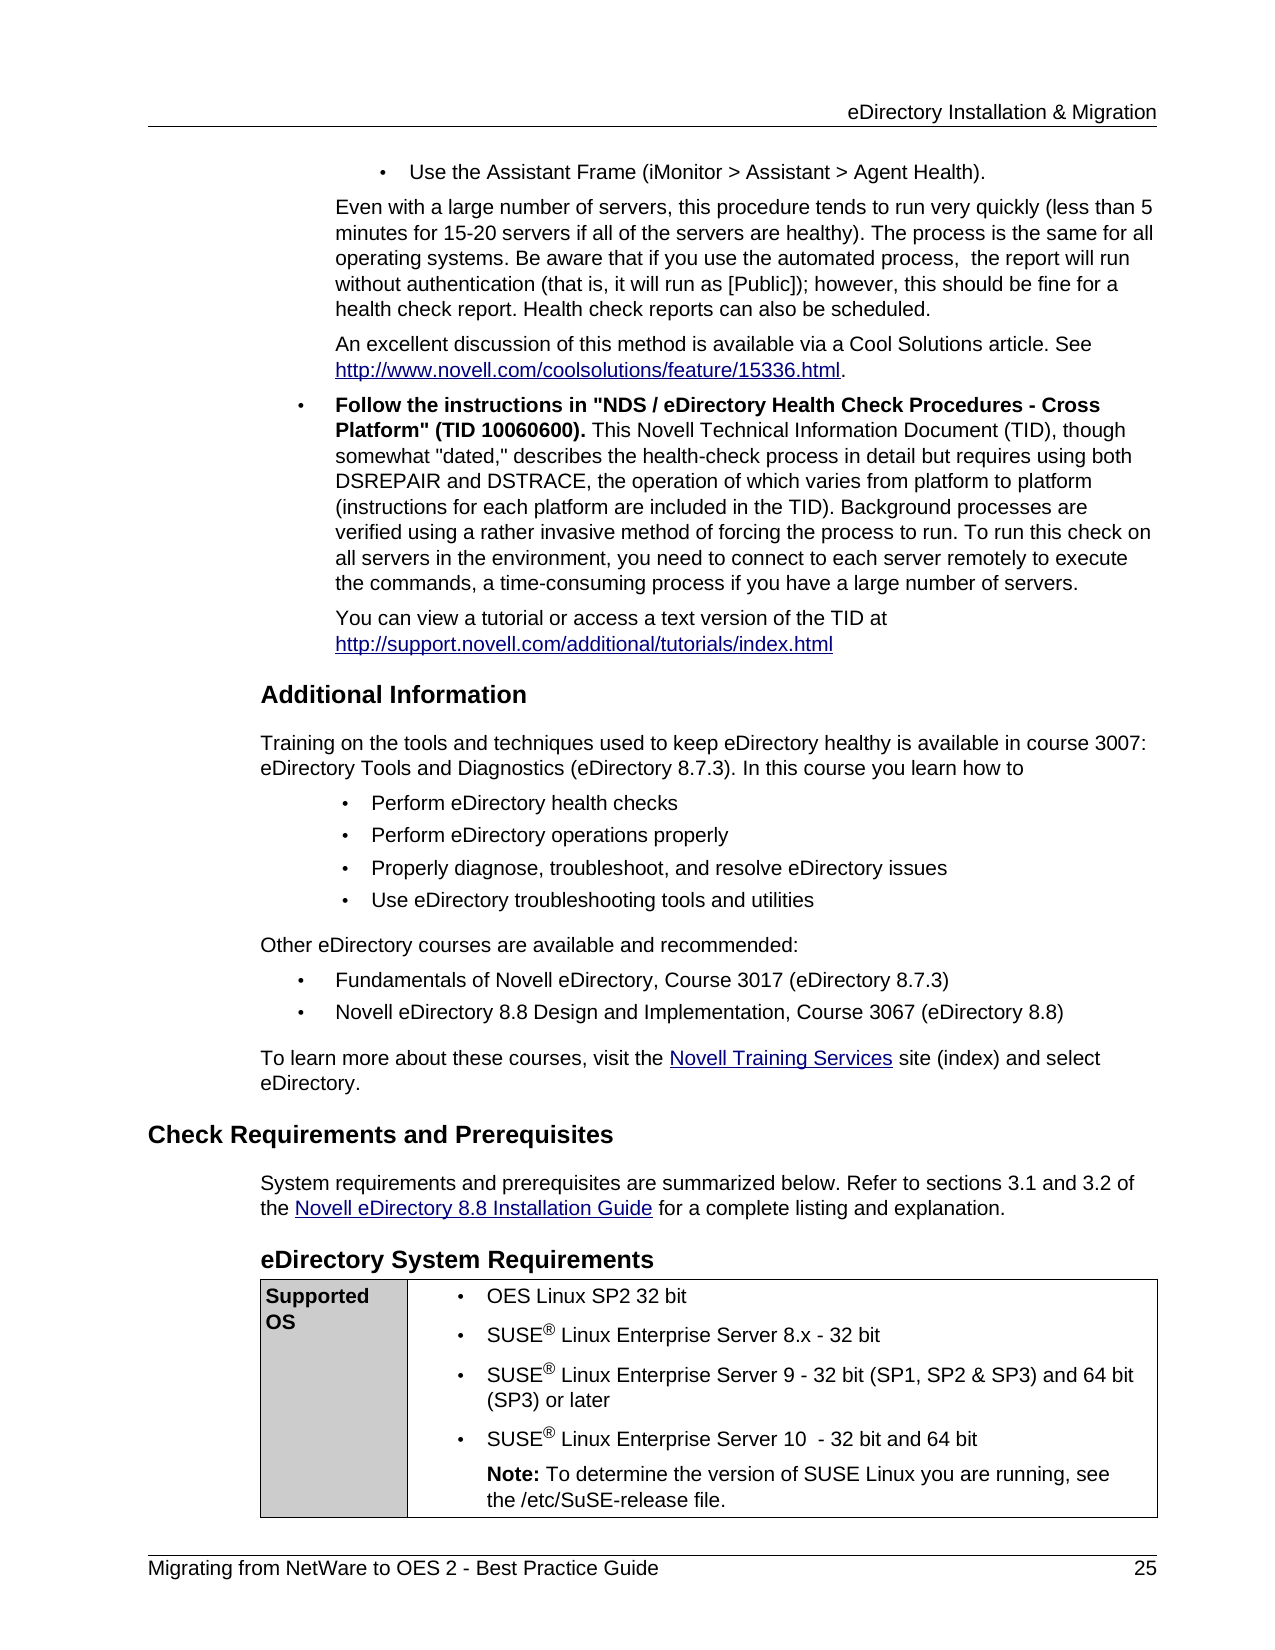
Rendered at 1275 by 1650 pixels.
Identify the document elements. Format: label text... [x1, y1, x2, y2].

list Perform eDirectory health checks [342, 792, 1157, 815]
table_header OES Linux SP2 32 bit SUSE® Linux Enterprise Server 8.x - 32 bit SUSE® Linux Enterprise Server 9 - 32 bit (SP1, SP2 & SP3) and 64 bit (SP3) or later SUSE® Linux Enterprise Server 10 - 32 bit and 64 bit Note: To determine the version of SUSE Linux you are running, see the /etc/SuSE-release file. [408, 1280, 1157, 1517]
list Follow the instructions in "NDS / eDirectory Health Check Procedures - Cross Platform" (TID 10060600). This Novell Technical Information Document (TID), though somewhat "dated," describes the health-check process in detail but requires using both DSREPAIR and DSTRACE, the operation of which varies from platform to platform (instructions for each platform are included in the TID). Background processes are verified using a rather invasive method of forcing the process to run. To run this check on all servers in the environment, you need to connect to each server remotely to execute the commands, a time-consuming process if you have a large number of servers. [298, 393, 1157, 595]
text Even with a large number of servers, this procedure tends to run very quickly (less than 5 minutes for 15-20 servers if all of the servers are healthy). The process is the same for all operating systems. Be aware that if you use the automated process, the report will run without authentication (that is, it will run as [Public]); however, this should be fine for a health check report. Health check reports can also be scheduled. [335, 196, 1157, 321]
table_header Supported OS [261, 1280, 407, 1517]
list Perform eDirectory operations properly [342, 824, 1157, 847]
text Training on the tools and techniques used to keep eDirectory healthy is available in course 3007: eDirectory Tools and Diagnostics (eDirectory 8.7.3). In this course you learn how to [260, 731, 1157, 780]
list Use eDirectory troubleshooting tools and utilities [342, 888, 1157, 911]
subtitle Additional Information [260, 681, 1157, 709]
text An excellent discussion of this method is available via a Cool Solutions article. See http://www.novell.com/coolsolutions/feature/15336.html. [335, 333, 1157, 381]
text To learn more about these courses, visit the Novell Training Services site (index) and select eDirectory. [260, 1047, 1157, 1095]
list Properly diagnose, troubleshoot, and resolve eDirectory issues [342, 856, 1157, 879]
list Novell eDirectory 8.8 Design and Implementation, Course 3067 (eDirectory 8.8) [298, 1001, 1157, 1024]
list Use the Assistant Frame (iMonitor > Assistant > Agent Health). [379, 161, 1157, 184]
list Fundamentals of Novell eDirectory, Course 3017 (eDirectory 8.7.3) [298, 969, 1157, 992]
text Other eDirectory courses are available and recommended: [260, 934, 1157, 957]
text You can view a tutorial or access a text version of the TID at http://support.novell.com/additional/tutorials/index.html [335, 607, 1157, 656]
subtitle Check Requirements and Prerequisites [148, 1121, 1157, 1149]
subtitle eDirectory System Requirements [260, 1245, 1157, 1273]
text System requirements and prerequisites are summarized below. Refer to sections 3.1 and 3.2 of the Novell eDirectory 8.8 Installation Guide for a complete listing and explanation. [260, 1171, 1157, 1220]
